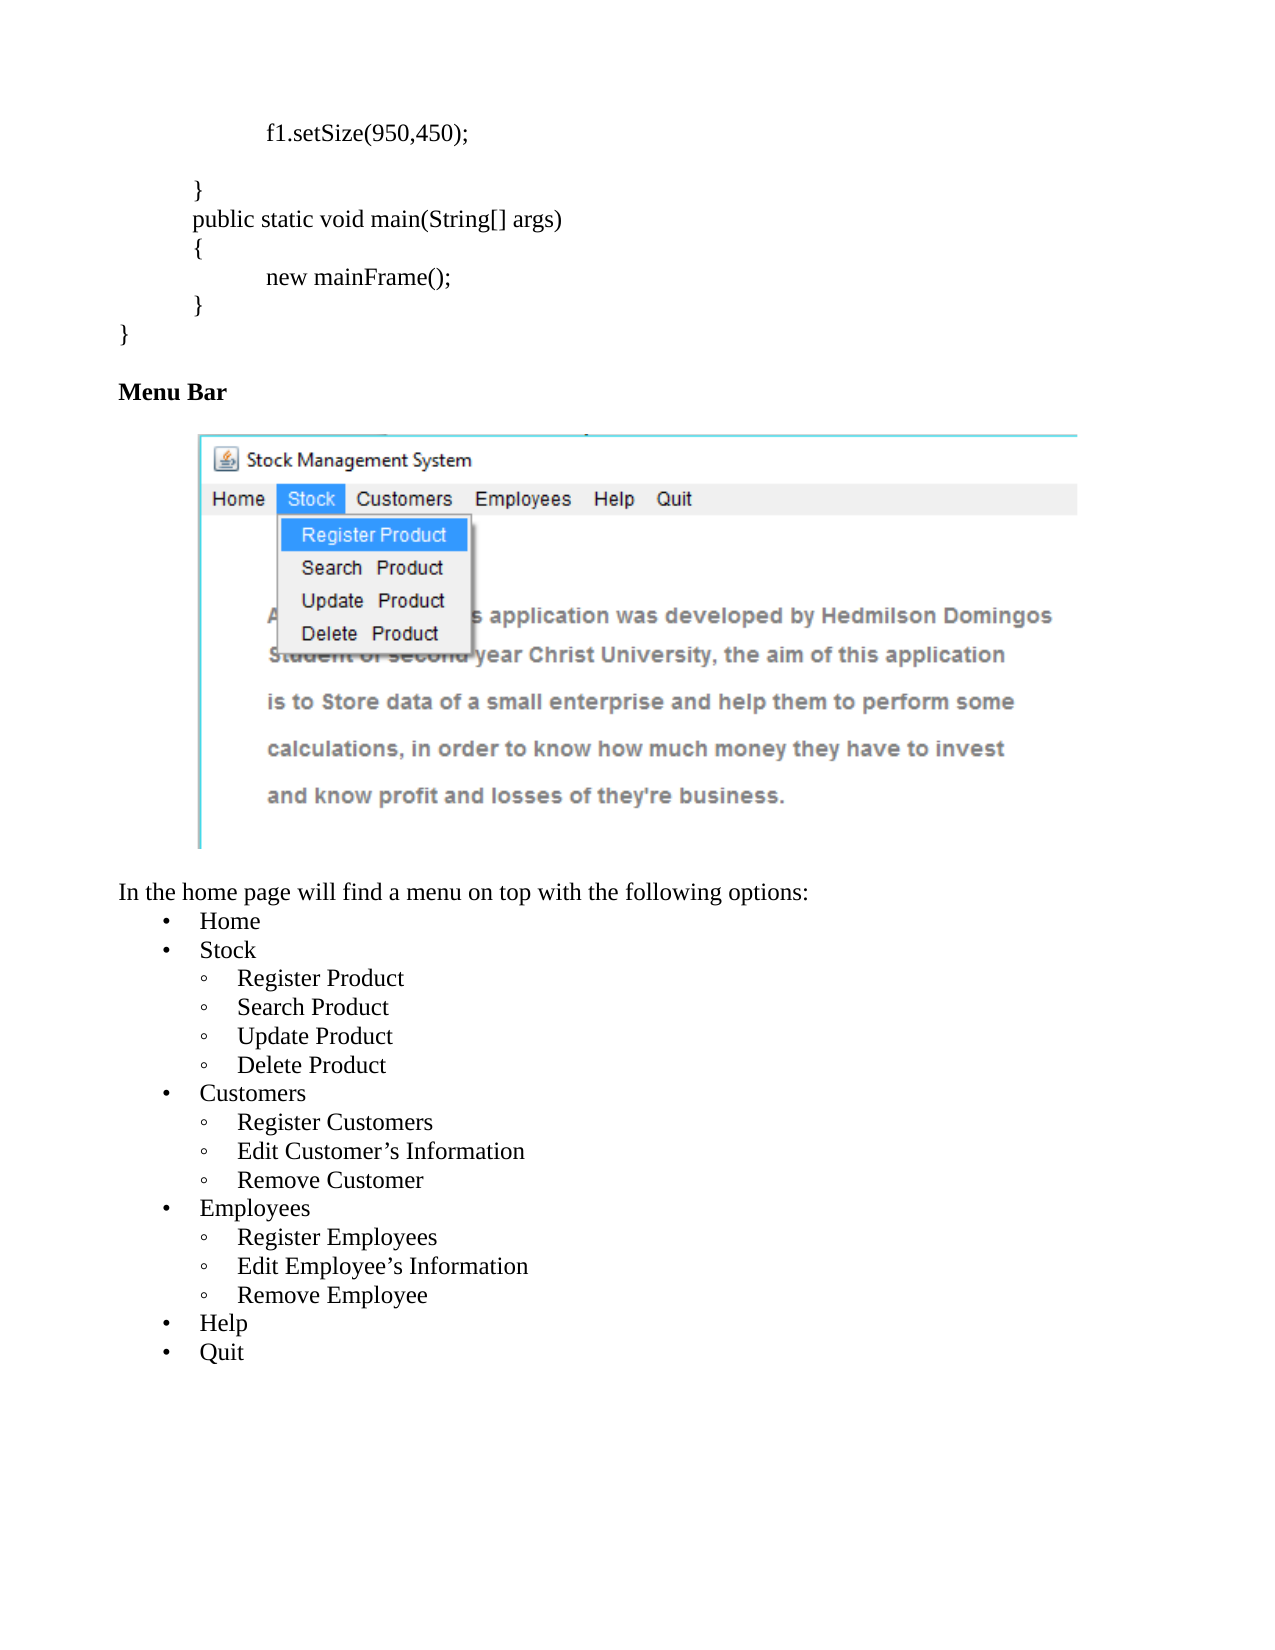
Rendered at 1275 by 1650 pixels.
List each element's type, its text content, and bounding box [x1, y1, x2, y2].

list Help [162, 1308, 1157, 1337]
list Remove Employee [199, 1280, 1157, 1308]
text In the home page will find a menu on top with the following options: [118, 877, 1157, 906]
text new mainFrame(); [118, 262, 1157, 291]
list Register Employees [199, 1222, 1157, 1251]
list Delete Product [199, 1050, 1157, 1078]
list Customers [162, 1078, 1157, 1107]
text f1.setSize(950,450); [118, 118, 1157, 147]
list Edit Employee’s Information [199, 1251, 1157, 1280]
list Home [162, 906, 1157, 935]
list Register Customers [199, 1107, 1157, 1136]
picture [197, 434, 1078, 849]
text Menu Bar [118, 377, 1157, 406]
list Employees [162, 1193, 1157, 1222]
list Edit Customer’s Information [199, 1136, 1157, 1165]
list Stock [162, 935, 1157, 963]
list Register Product [199, 963, 1157, 992]
text } [118, 319, 1157, 348]
text public static void main(String[] args) [118, 204, 1157, 233]
list Quit [162, 1337, 1157, 1366]
text } [118, 176, 1157, 204]
text { [118, 233, 1157, 262]
list Remove Customer [199, 1165, 1157, 1193]
text } [118, 291, 1157, 319]
list Update Product [199, 1021, 1157, 1050]
list Search Product [199, 992, 1157, 1021]
